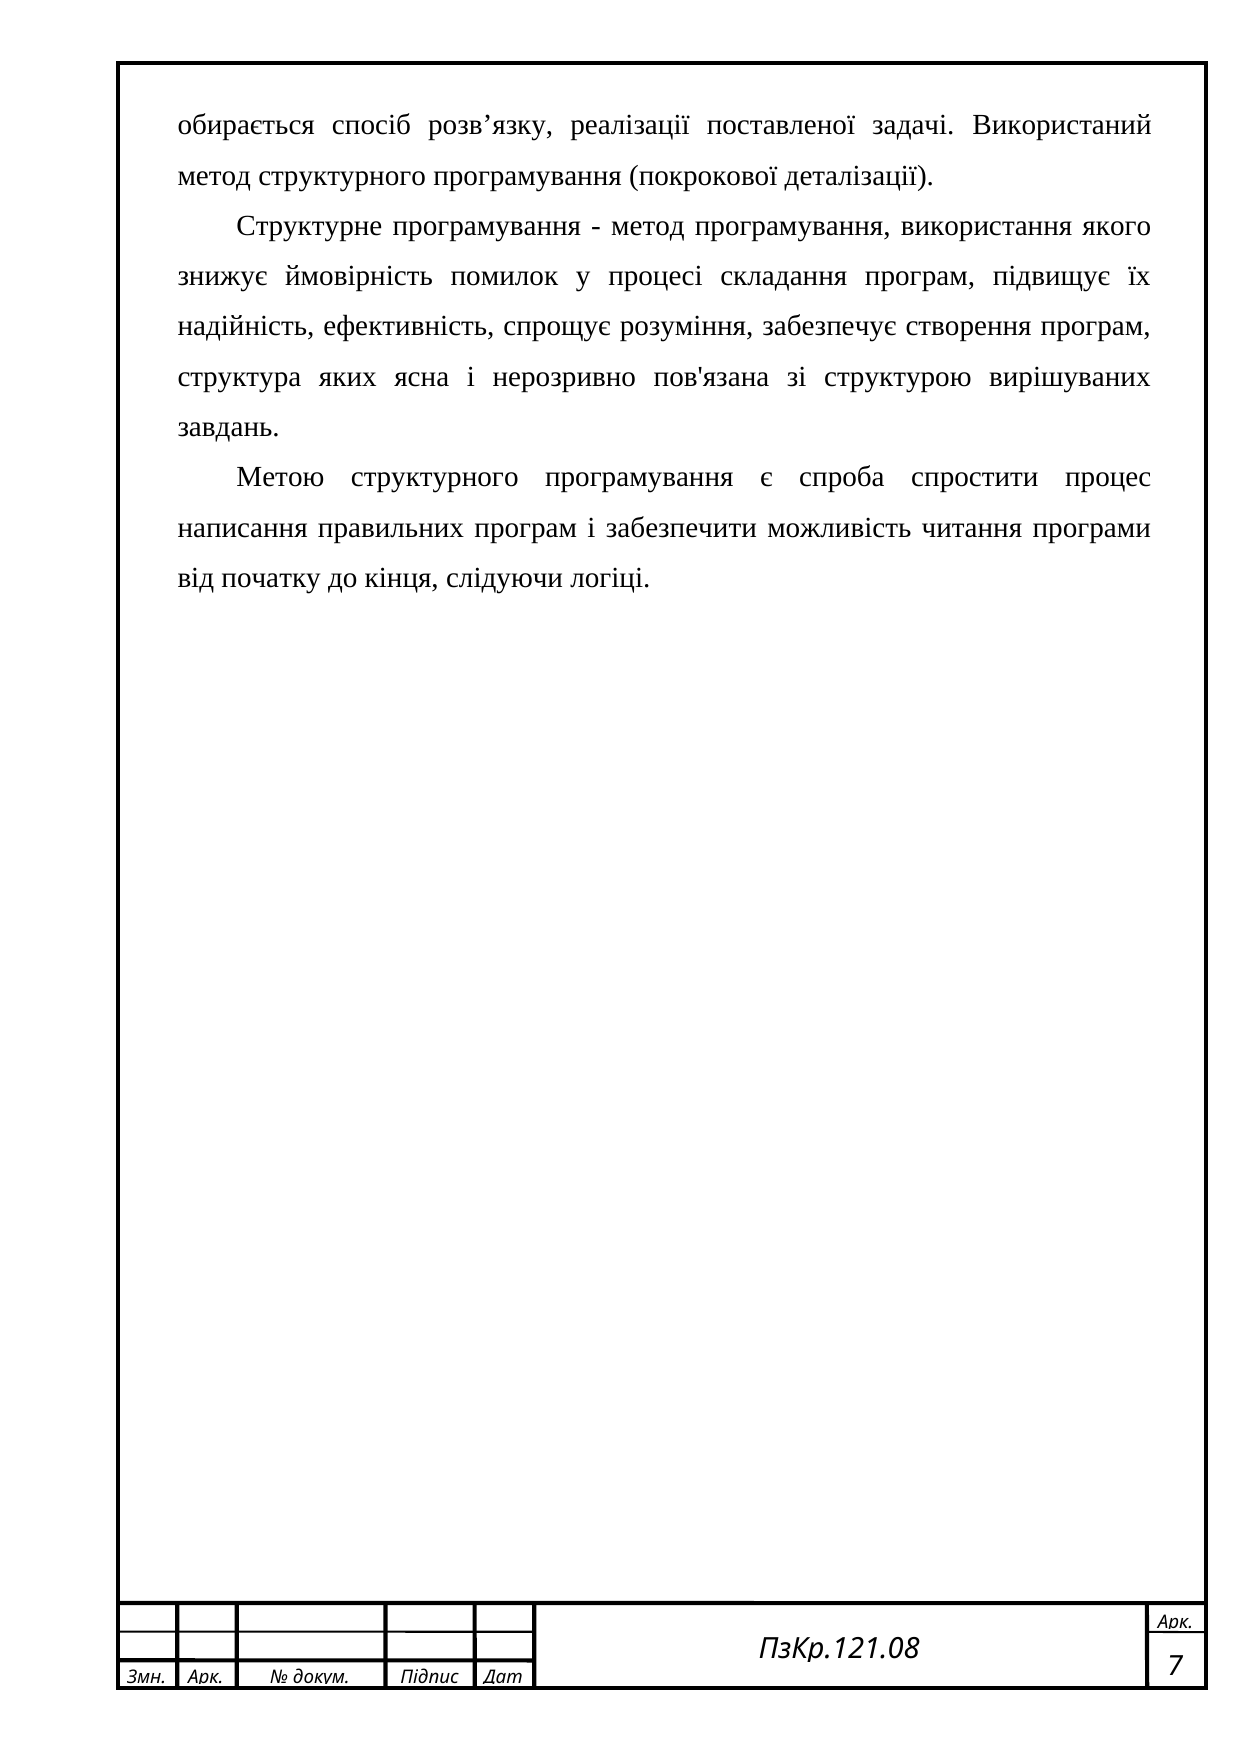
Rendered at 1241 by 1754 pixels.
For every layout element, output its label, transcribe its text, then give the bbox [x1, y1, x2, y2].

text обирається спосіб розв’язку, реалізації поставленої задачі. Використаний метод структурного програмування (покрокової деталізації). [177, 107, 1152, 191]
text Метою структурного програмування є спроба спростити процес написання правильних програм і забезпечити можливість читання програми від початку до кінця, слідуючи логіці. [177, 459, 1152, 594]
text Структурне програмування - метод програмування, використання якого знижує ймовірність помилок у процесі складання програм, підвищує їх надійність, ефективність, спрощує розуміння, забезпечує створення програм, структура яких ясна і нерозривно пов'язана зі структурою вирішуваних завдань. [177, 208, 1152, 443]
